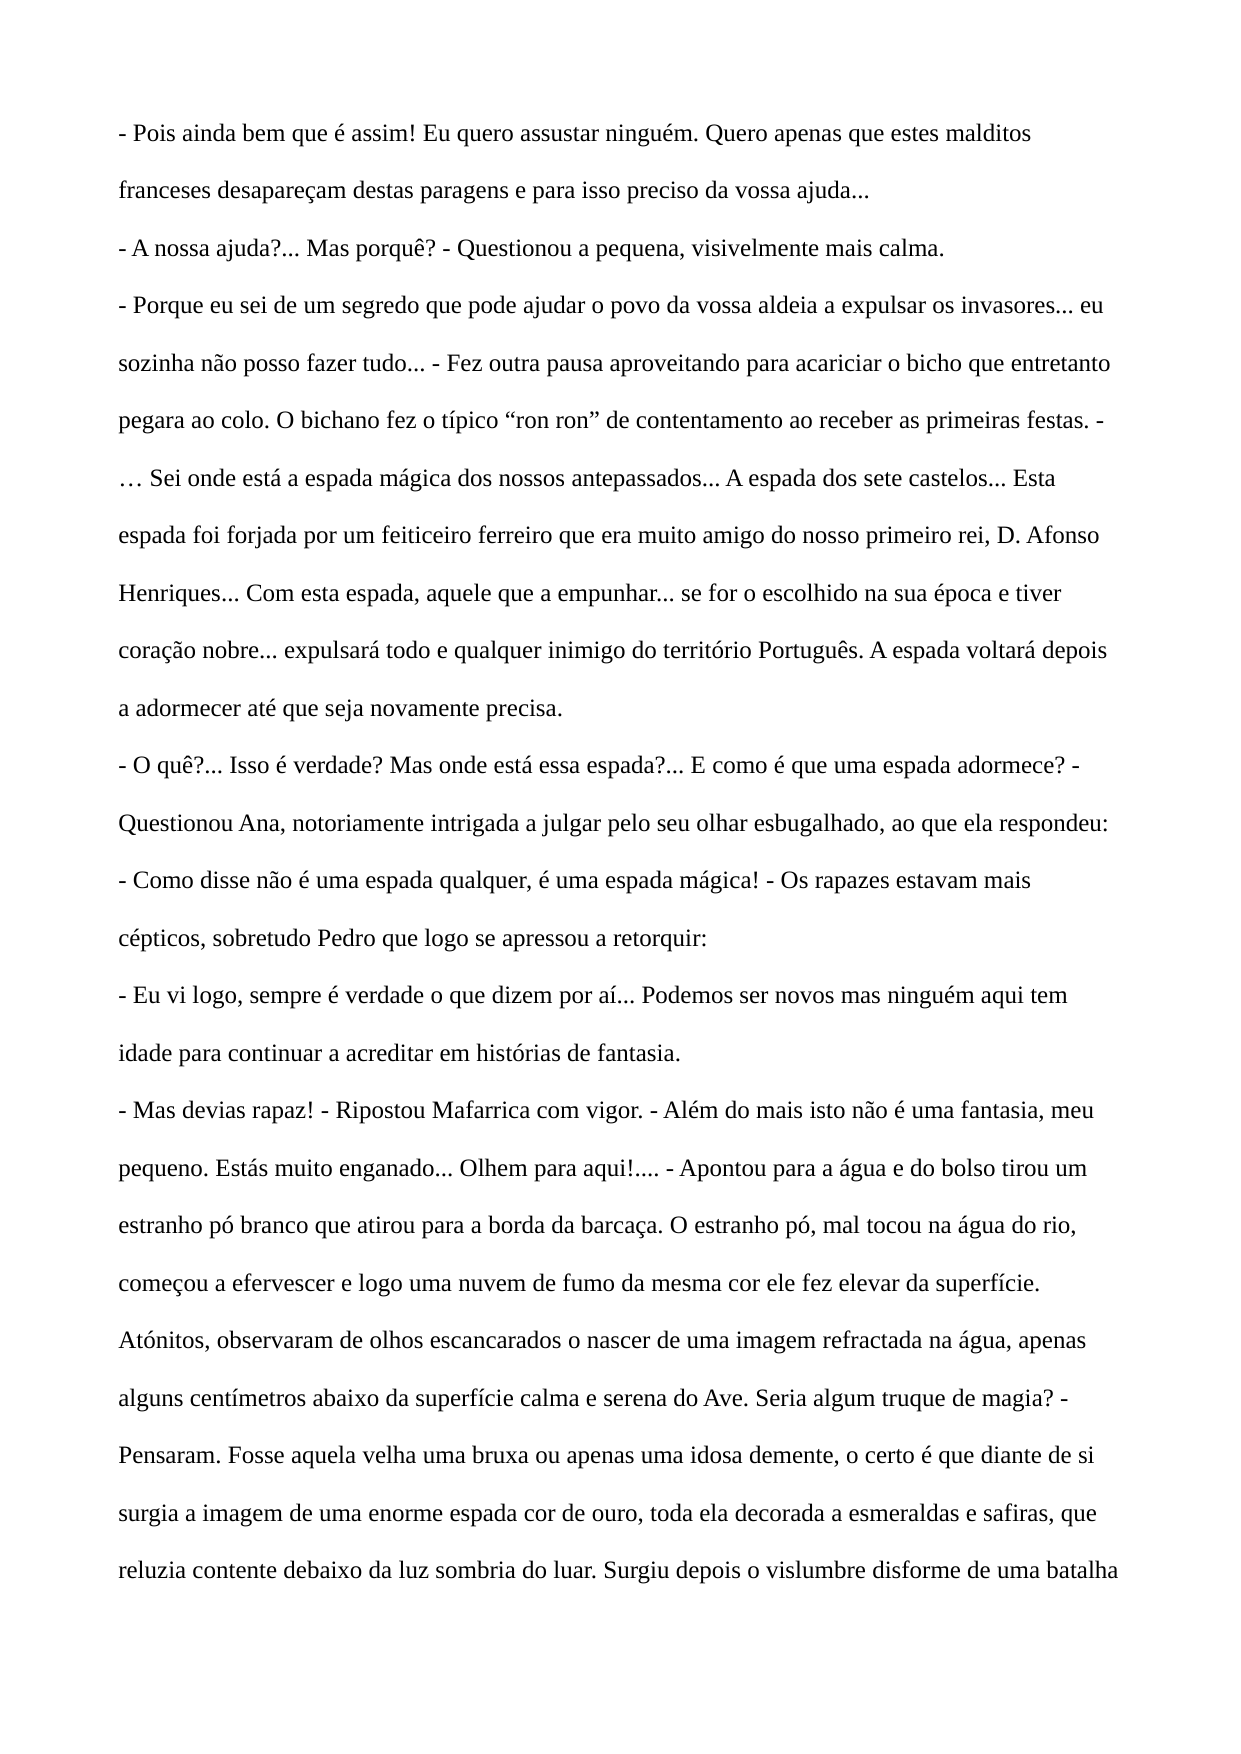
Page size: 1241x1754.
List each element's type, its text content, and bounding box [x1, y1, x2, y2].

text - O quê?... Isso é verdade? Mas onde está essa espada?... E como é que uma espada adormece? - Questionou Ana, notoriamente intrigada a julgar pelo seu olhar esbugalhado, ao que ela respondeu: [118, 751, 1122, 837]
text - A nossa ajuda?... Mas porquê? - Questionou a pequena, visivelmente mais calma. [118, 233, 1122, 262]
text - Porque eu sei de um segredo que pode ajudar o povo da vossa aldeia a expulsar os invasores... eu sozinha não posso fazer tudo... - Fez outra pausa aproveitando para acariciar o bicho que entretanto pegara ao colo. O bichano fez o típico “ron ron” de contentamento ao receber as primeiras festas. - … Sei onde está a espada mágica dos nossos antepassados... A espada dos sete castelos... Esta espada foi forjada por um feiticeiro ferreiro que era muito amigo do nosso primeiro rei, D. Afonso Henriques... Com esta espada, aquele que a empunhar... se for o escolhido na sua época e tiver coração nobre... expulsará todo e qualquer inimigo do território Português. A espada voltará depois a adormecer até que seja novamente precisa. [118, 291, 1122, 722]
text - Eu vi logo, sempre é verdade o que dizem por aí... Podemos ser novos mas ninguém aqui tem idade para continuar a acreditar em histórias de fantasia. [118, 981, 1122, 1067]
text - Mas devias rapaz! - Ripostou Mafarrica com vigor. - Além do mais isto não é uma fantasia, meu pequeno. Estás muito enganado... Olhem para aqui!.... - Apontou para a água e do bolso tirou um estranho pó branco que atirou para a borda da barcaça. O estranho pó, mal tocou na água do rio, começou a efervescer e logo uma nuvem de fumo da mesma cor ele fez elevar da superfície. Atónitos, observaram de olhos escancarados o nascer de uma imagem refractada na água, apenas alguns centímetros abaixo da superfície calma e serena do Ave. Seria algum truque de magia? - Pensaram. Fosse aquela velha uma bruxa ou apenas uma idosa demente, o certo é que diante de si surgia a imagem de uma enorme espada cor de ouro, toda ela decorada a esmeraldas e safiras, que reluzia contente debaixo da luz sombria do luar. Surgiu depois o vislumbre disforme de uma batalha [118, 1096, 1122, 1584]
text - Pois ainda bem que é assim! Eu quero assustar ninguém. Quero apenas que estes malditos franceses desapareçam destas paragens e para isso preciso da vossa ajuda... [118, 118, 1122, 204]
text - Como disse não é uma espada qualquer, é uma espada mágica! - Os rapazes estavam mais cépticos, sobretudo Pedro que logo se apressou a retorquir: [118, 866, 1122, 952]
